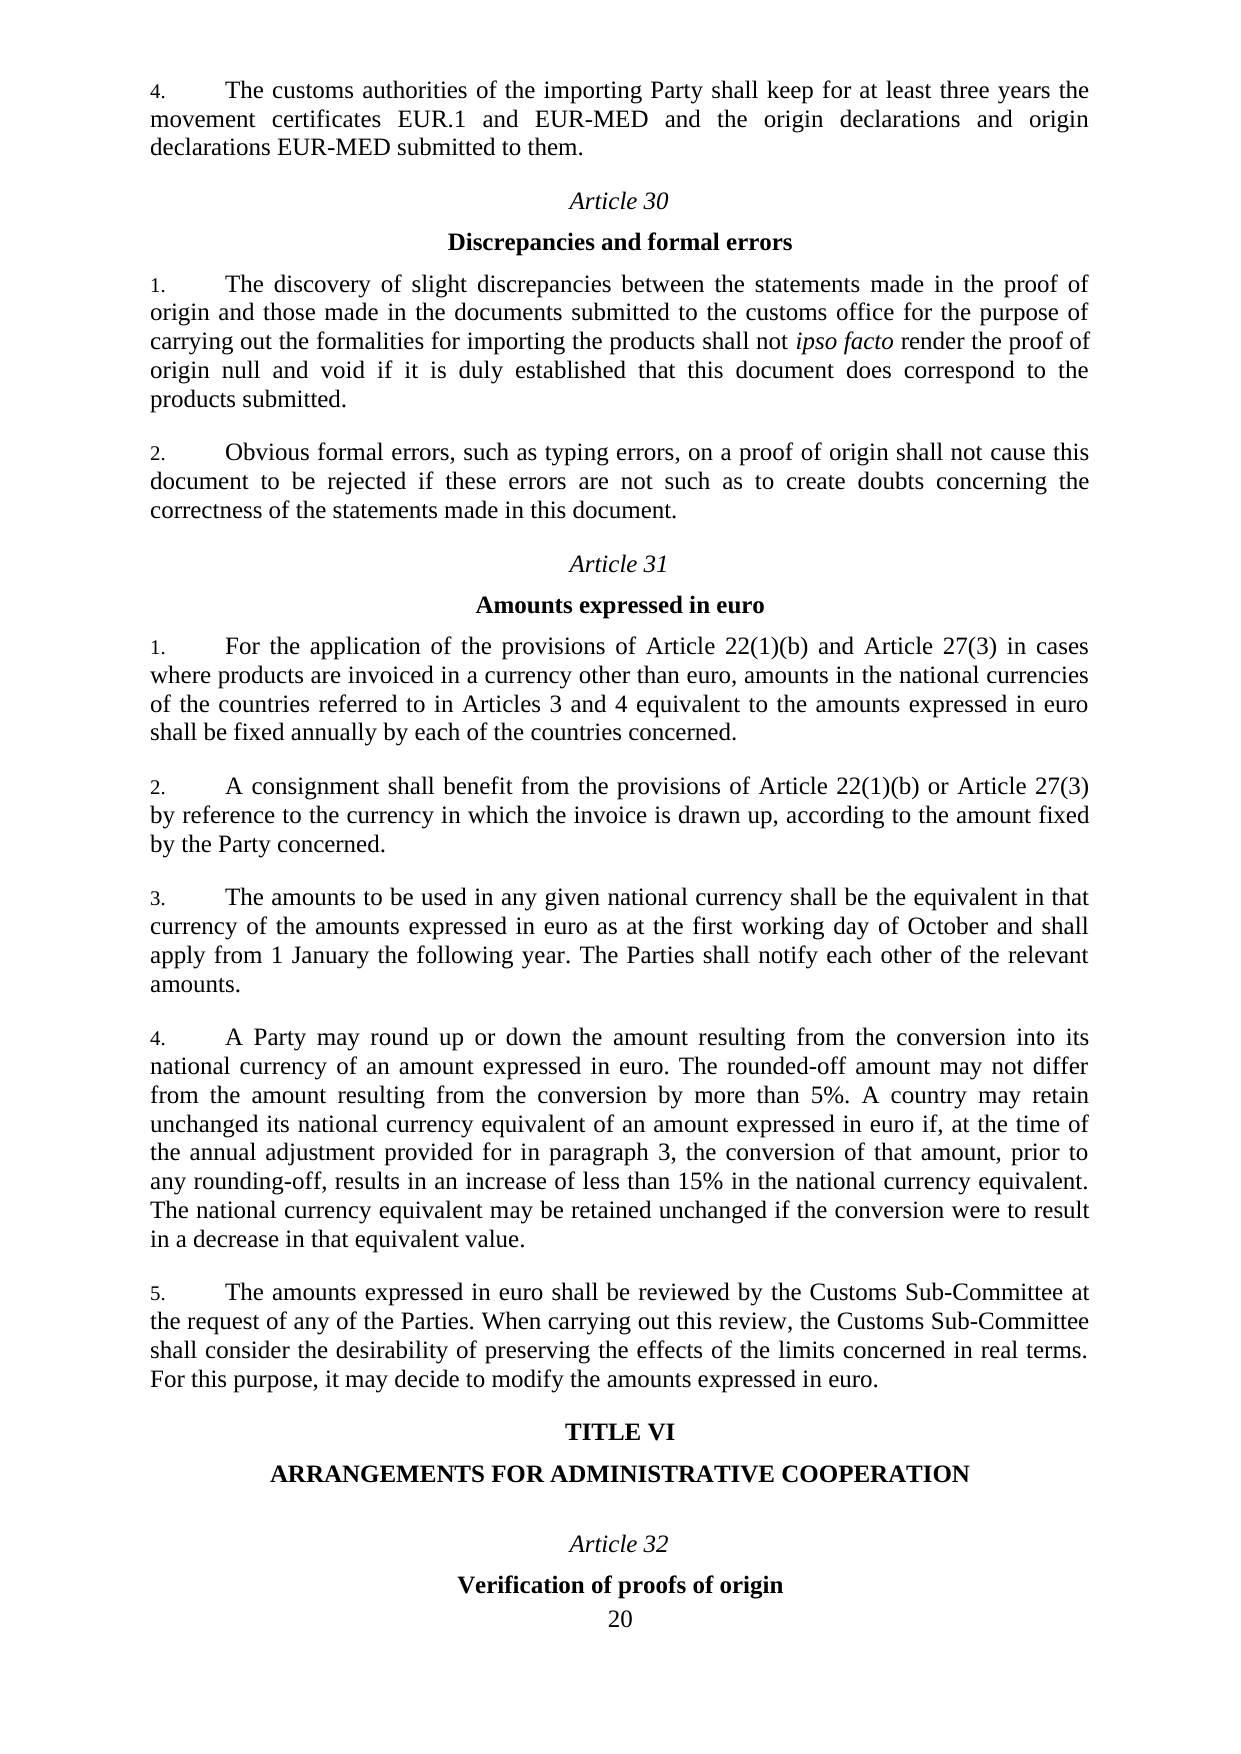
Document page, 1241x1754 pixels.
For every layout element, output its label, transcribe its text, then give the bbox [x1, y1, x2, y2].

list A Party may round up or down the amount resulting from the conversion into its national currency of an amount expressed in euro. The rounded-off amount may not differ from the amount resulting from the conversion by more than 5%. A country may retain unchanged its national currency equivalent of an amount expressed in euro if, at the time of the annual adjustment provided for in paragraph 3, the conversion of that amount, prior to any rounding-off, results in an increase of less than 15% in the national currency equivalent. The national currency equivalent may be retained unchanged if the conversion were to result in a decrease in that equivalent value. [150, 1022, 1090, 1252]
list The amounts expressed in euro shall be reviewed by the Customs Sub-Committee at the request of any of the Parties. When carrying out this review, the Customs Sub-Committee shall consider the desirability of preserving the effects of the limits concerned in real terms. For this purpose, it may decide to modify the amounts expressed in euro. [150, 1277, 1090, 1392]
subtitle Article 30 [150, 186, 1090, 215]
list The customs authorities of the importing Party shall keep for at least three years the movement certificates EUR.1 and EUR-MED and the origin declarations and origin declarations EUR-MED submitted to them. [150, 75, 1090, 161]
list The discovery of slight discrepancies between the statements made in the proof of origin and those made in the documents submitted to the customs office for the purpose of carrying out the formalities for importing the products shall not ipso facto render the proof of origin null and void if it is duly established that this document does correspond to the products submitted. [150, 269, 1090, 412]
list For the application of the provisions of Article 22(1)(b) and Article 27(3) in cases where products are invoiced in a currency other than euro, amounts in the national currencies of the countries referred to in Articles 3 and 4 equivalent to the amounts expressed in euro shall be fixed annually by each of the countries concerned. [150, 631, 1090, 746]
title Verification of proofs of origin [150, 1570, 1090, 1599]
subtitle ARRANGEMENTS FOR ADMINISTRATIVE COOPERATION [150, 1459, 1090, 1487]
list The amounts to be used in any given national currency shall be the equivalent in that currency of the amounts expressed in euro as at the first working day of October and shall apply from 1 January the following year. The Parties shall notify each other of the relevant amounts. [150, 882, 1090, 997]
title Discrepancies and formal errors [150, 227, 1090, 256]
subtitle Article 31 [150, 549, 1090, 577]
list A consignment shall benefit from the provisions of Article 22(1)(b) or Article 27(3) by reference to the currency in which the invoice is drawn up, according to the amount fixed by the Party concerned. [150, 771, 1090, 857]
title Amounts expressed in euro [150, 590, 1090, 619]
title TITLE VI [150, 1417, 1090, 1446]
list Obvious formal errors, such as typing errors, on a proof of origin shall not cause this document to be rejected if these errors are not such as to create doubts concerning the correctness of the statements made in this document. [150, 437, 1090, 524]
subtitle Article 32 [150, 1529, 1090, 1557]
